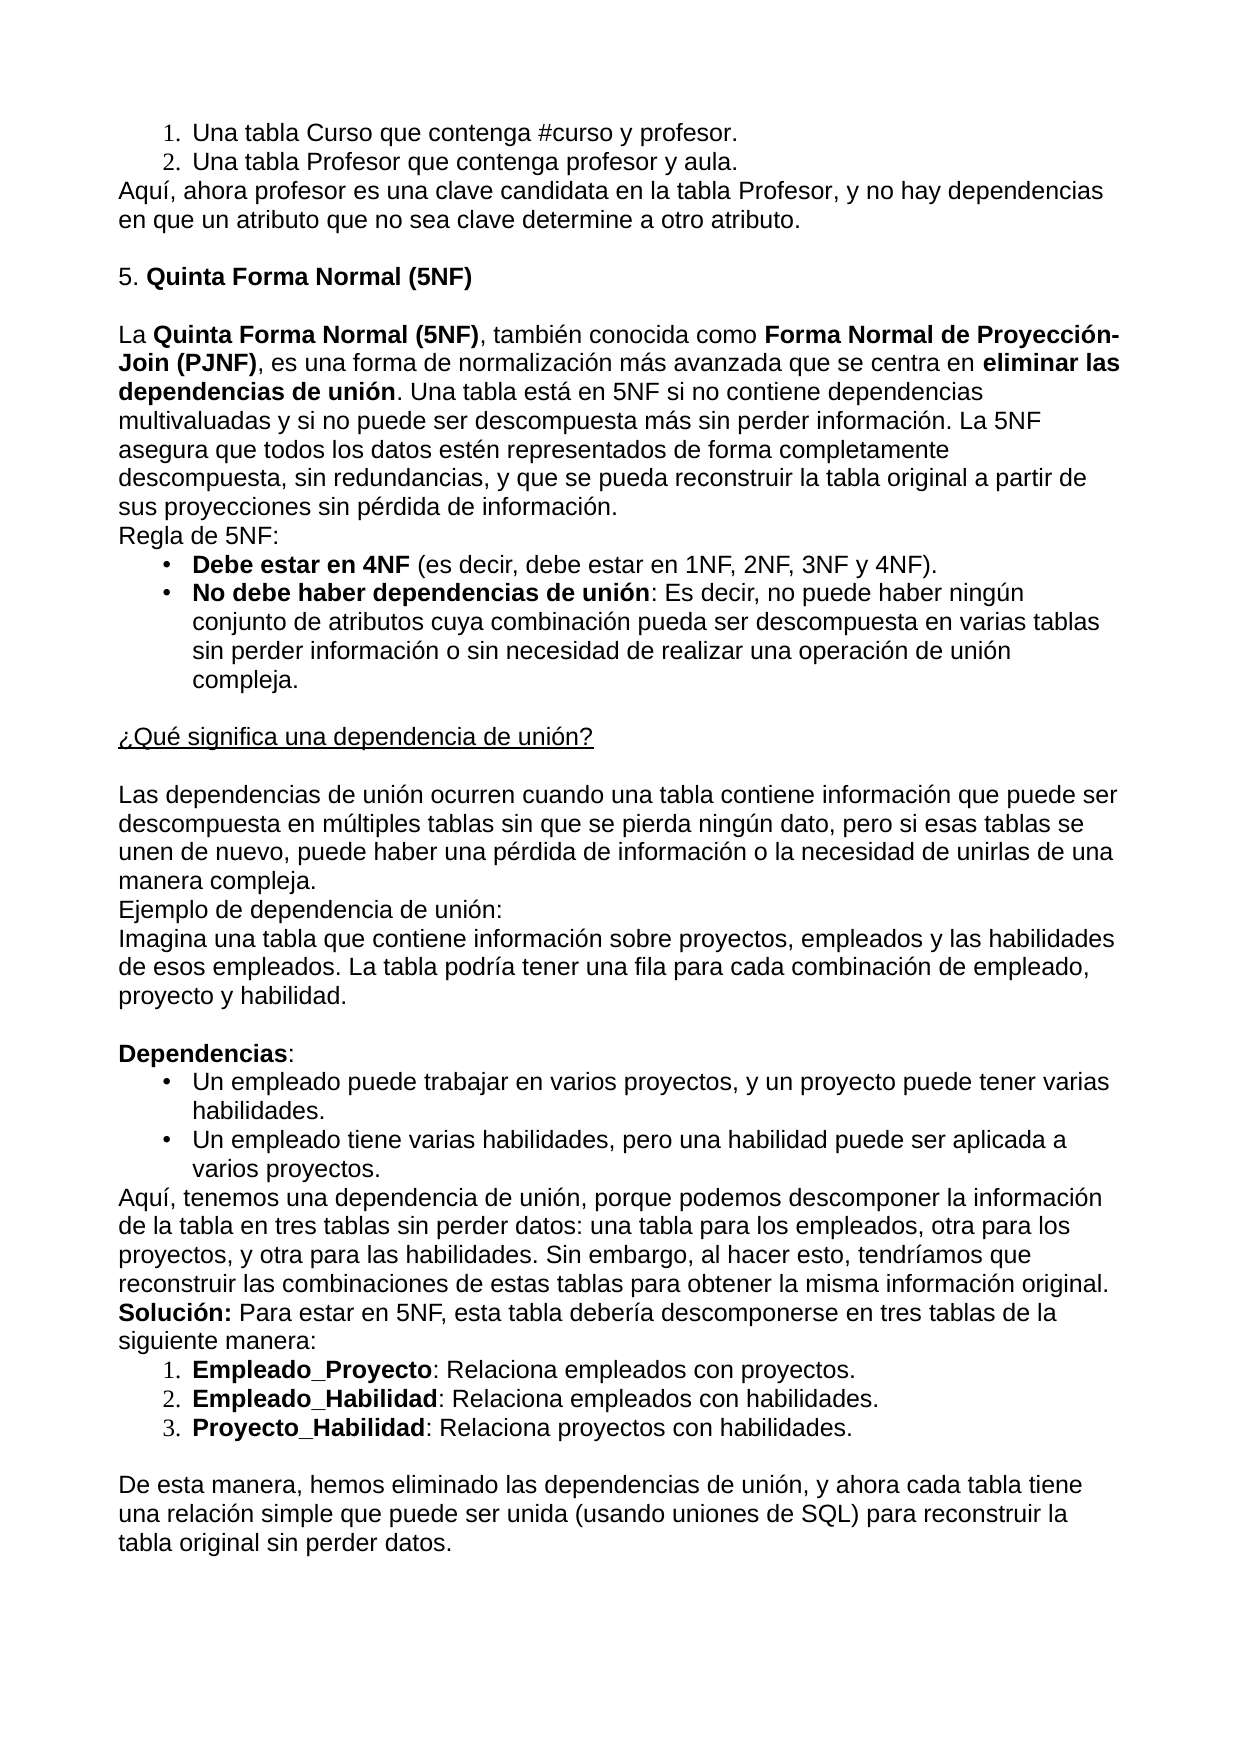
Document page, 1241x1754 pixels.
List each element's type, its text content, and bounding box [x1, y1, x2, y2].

text 5. Quinta Forma Normal (5NF) [118, 262, 1122, 291]
list Un empleado puede trabajar en varios proyectos, y un proyecto puede tener varias habilidades. [162, 1067, 1122, 1125]
list Empleado_Proyecto: Relaciona empleados con proyectos. [162, 1355, 1122, 1384]
list Un empleado tiene varias habilidades, pero una habilidad puede ser aplicada a varios proyectos. [162, 1125, 1122, 1182]
list Proyecto_Habilidad: Relaciona proyectos con habilidades. [162, 1413, 1122, 1442]
text La Quinta Forma Normal (5NF), también conocida como Forma Normal de Proyección-Join (PJNF), es una forma de normalización más avanzada que se centra en eliminar las dependencias de unión. Una tabla está en 5NF si no contiene dependencias multivaluadas y si no puede ser descompuesta más sin perder información. La 5NF asegura que todos los datos estén representados de forma completamente descompuesta, sin redundancias, y que se pueda reconstruir la tabla original a partir de sus proyecciones sin pérdida de información. [118, 319, 1122, 521]
list No debe haber dependencias de unión: Es decir, no puede haber ningún conjunto de atributos cuya combinación pueda ser descompuesta en varias tablas sin perder información o sin necesidad de realizar una operación de unión compleja. [162, 578, 1122, 693]
text Solución: Para estar en 5NF, esta tabla debería descomponerse en tres tablas de la siguiente manera: [118, 1297, 1122, 1355]
text Regla de 5NF: [118, 521, 1122, 549]
text Aquí, ahora profesor es una clave candidata en la tabla Profesor, y no hay dependencias en que un atributo que no sea clave determine a otro atributo. [118, 176, 1122, 233]
list Una tabla Curso que contenga #curso y profesor. [162, 118, 1122, 147]
text Dependencias: [118, 1038, 1122, 1067]
text ¿Qué significa una dependencia de unión? [118, 722, 1122, 751]
list Debe estar en 4NF (es decir, debe estar en 1NF, 2NF, 3NF y 4NF). [162, 549, 1122, 578]
text Aquí, tenemos una dependencia de unión, porque podemos descomponer la información de la tabla en tres tablas sin perder datos: una tabla para los empleados, otra para los proyectos, y otra para las habilidades. Sin embargo, al hacer esto, tendríamos que reconstruir las combinaciones de estas tablas para obtener la misma información original. [118, 1182, 1122, 1297]
text Imagina una tabla que contiene información sobre proyectos, empleados y las habilidades de esos empleados. La tabla podría tener una fila para cada combinación de empleado, proyecto y habilidad. [118, 923, 1122, 1010]
text De esta manera, hemos eliminado las dependencias de unión, y ahora cada tabla tiene una relación simple que puede ser unida (usando uniones de SQL) para reconstruir la tabla original sin perder datos. [118, 1470, 1122, 1557]
list Empleado_Habilidad: Relaciona empleados con habilidades. [162, 1384, 1122, 1413]
list Una tabla Profesor que contenga profesor y aula. [162, 147, 1122, 176]
text Las dependencias de unión ocurren cuando una tabla contiene información que puede ser descompuesta en múltiples tablas sin que se pierda ningún dato, pero si esas tablas se unen de nuevo, puede haber una pérdida de información o la necesidad de unirlas de una manera compleja. [118, 780, 1122, 895]
text Ejemplo de dependencia de unión: [118, 895, 1122, 923]
